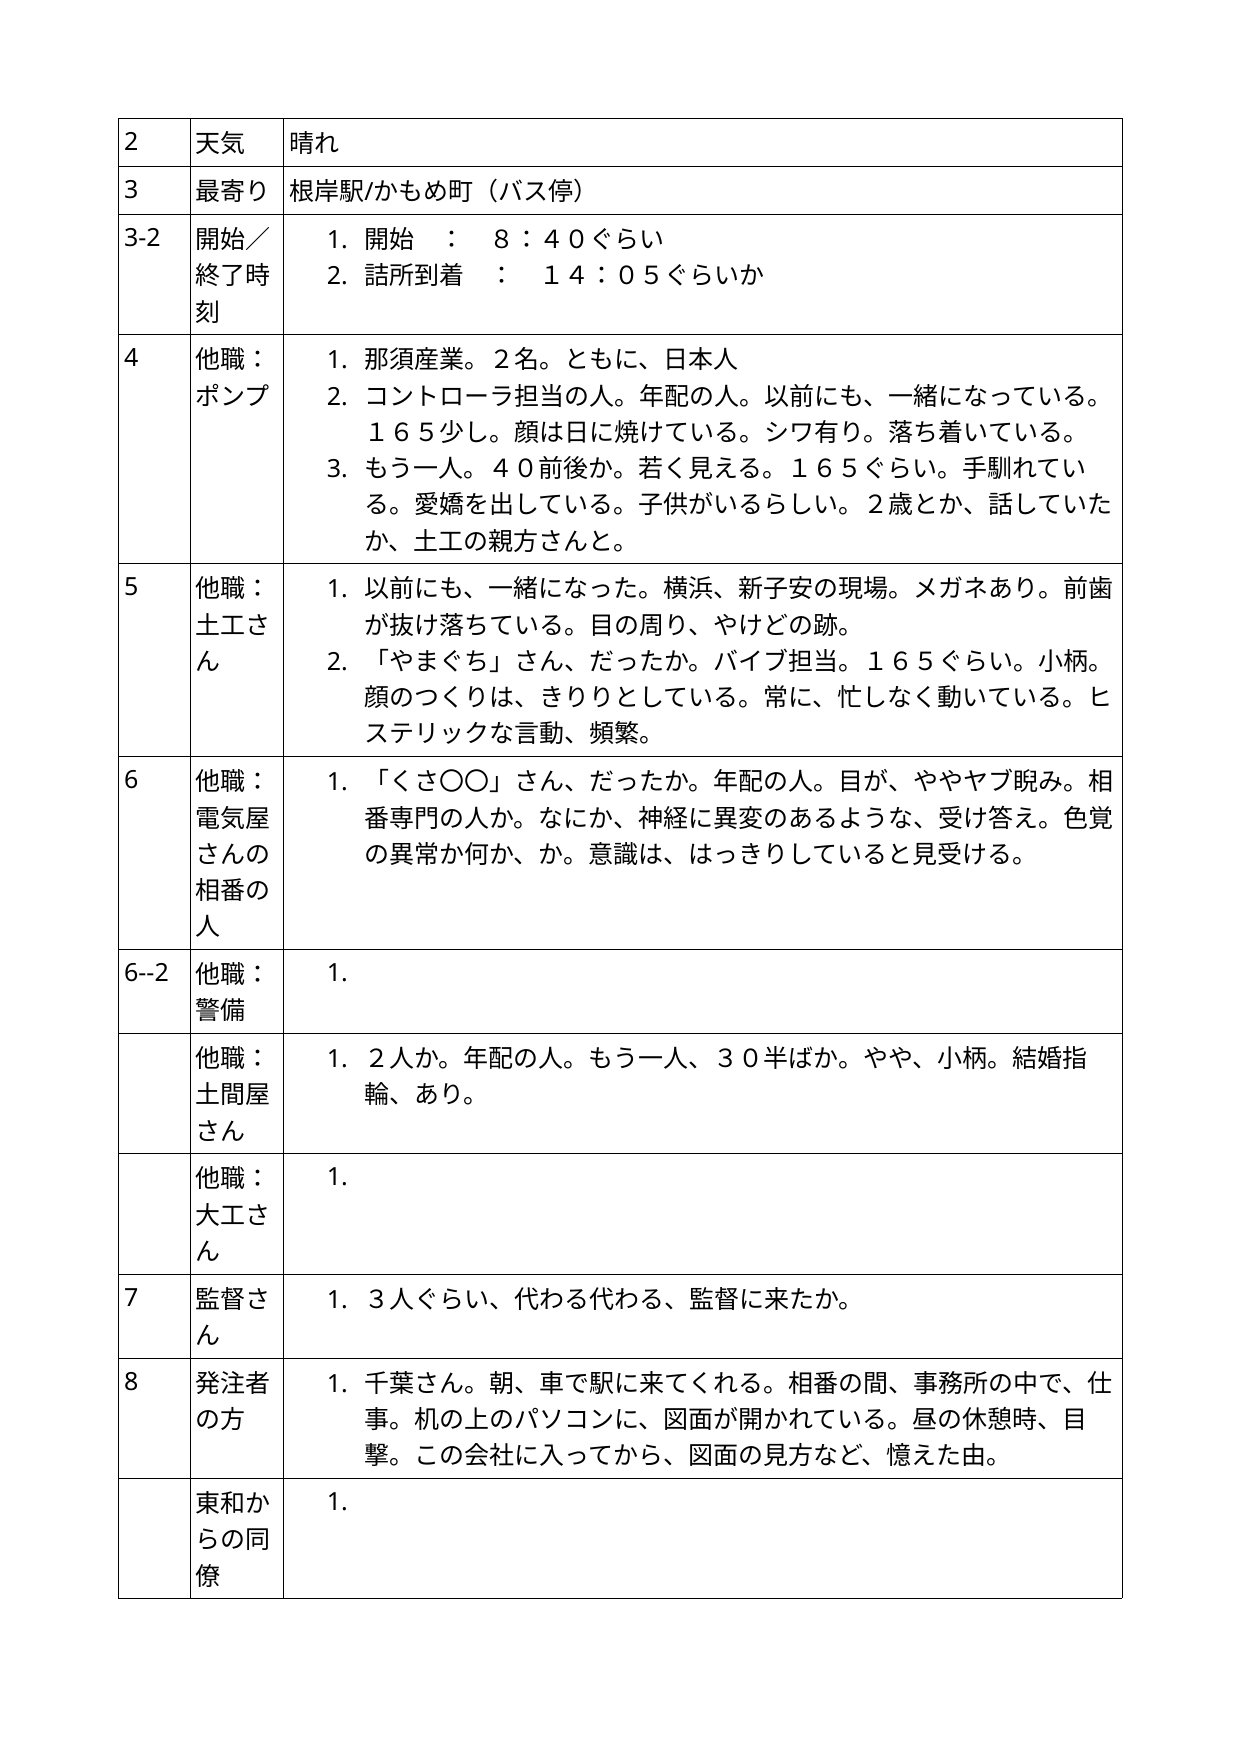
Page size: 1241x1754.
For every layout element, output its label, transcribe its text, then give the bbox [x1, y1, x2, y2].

table_cell 6--2 [119, 950, 190, 1033]
table_cell 他職：土工さん [191, 564, 283, 756]
table_cell 5 [119, 564, 190, 756]
table_cell 他職：大工さん [191, 1154, 283, 1273]
table_cell 7 [119, 1275, 190, 1357]
table_cell 他職：警備 [191, 950, 283, 1033]
table_cell 他職：電気屋さんの相番の人 [191, 757, 283, 949]
table_cell 4 [119, 335, 190, 563]
table_cell 監督さん [191, 1275, 283, 1357]
table_cell 3 [119, 167, 190, 214]
table_cell 8 [119, 1359, 190, 1478]
table_cell 東和からの同僚 [191, 1479, 283, 1598]
table_cell 3-2 [119, 215, 190, 334]
table_cell [119, 1154, 190, 1273]
table_cell 発注者の方 [191, 1359, 283, 1478]
table_cell ２人か。年配の人。もう一人、３０半ばか。やや、小柄。結婚指輪、あり。 [284, 1034, 1122, 1153]
table_cell 晴れ [284, 119, 1122, 166]
table_cell ３人ぐらい、代わる代わる、監督に来たか。 [284, 1275, 1122, 1357]
table_cell 2 [119, 119, 190, 166]
table_cell [119, 1479, 190, 1598]
table_cell 他職：土間屋さん [191, 1034, 283, 1153]
table_cell 開始 ： ８：４０ぐらい 詰所到着 ： １４：０５ぐらいか [284, 215, 1122, 334]
table_cell 那須産業。２名。ともに、日本人 コントローラ担当の人。年配の人。以前にも、一緒になっている。１６５少し。顔は日に焼けている。シワ有り。落ち着いている。 もう一人。４０前後か。若く見える。１６５ぐらい。手馴れている。愛嬌を出している。子供がいるらしい。２歳とか、話していたか、土工の親方さんと。 [284, 335, 1122, 563]
table_cell [284, 1479, 1122, 1598]
table_cell [284, 1154, 1122, 1273]
table_cell 根岸駅/かもめ町（バス停） [284, 167, 1122, 214]
table_cell [119, 1034, 190, 1153]
table_cell [284, 950, 1122, 1033]
table_cell 千葉さん。朝、車で駅に来てくれる。相番の間、事務所の中で、仕事。机の上のパソコンに、図面が開かれている。昼の休憩時、目撃。この会社に入ってから、図面の見方など、憶えた由。 [284, 1359, 1122, 1478]
table_cell 開始／終了時刻 [191, 215, 283, 334]
table_cell 「くさ〇〇」さん、だったか。年配の人。目が、ややヤブ睨み。相番専門の人か。なにか、神経に異変のあるような、受け答え。色覚の異常か何か、か。意識は、はっきりしていると見受ける。 [284, 757, 1122, 949]
table_cell 以前にも、一緒になった。横浜、新子安の現場。メガネあり。前歯が抜け落ちている。目の周り、やけどの跡。 「やまぐち」さん、だったか。バイブ担当。１６５ぐらい。小柄。顔のつくりは、きりりとしている。常に、忙しなく動いている。ヒステリックな言動、頻繁。 [284, 564, 1122, 756]
table_cell 他職：ポンプ [191, 335, 283, 563]
table_cell 6 [119, 757, 190, 949]
table_cell 天気 [191, 119, 283, 166]
table_cell 最寄り [191, 167, 283, 214]
